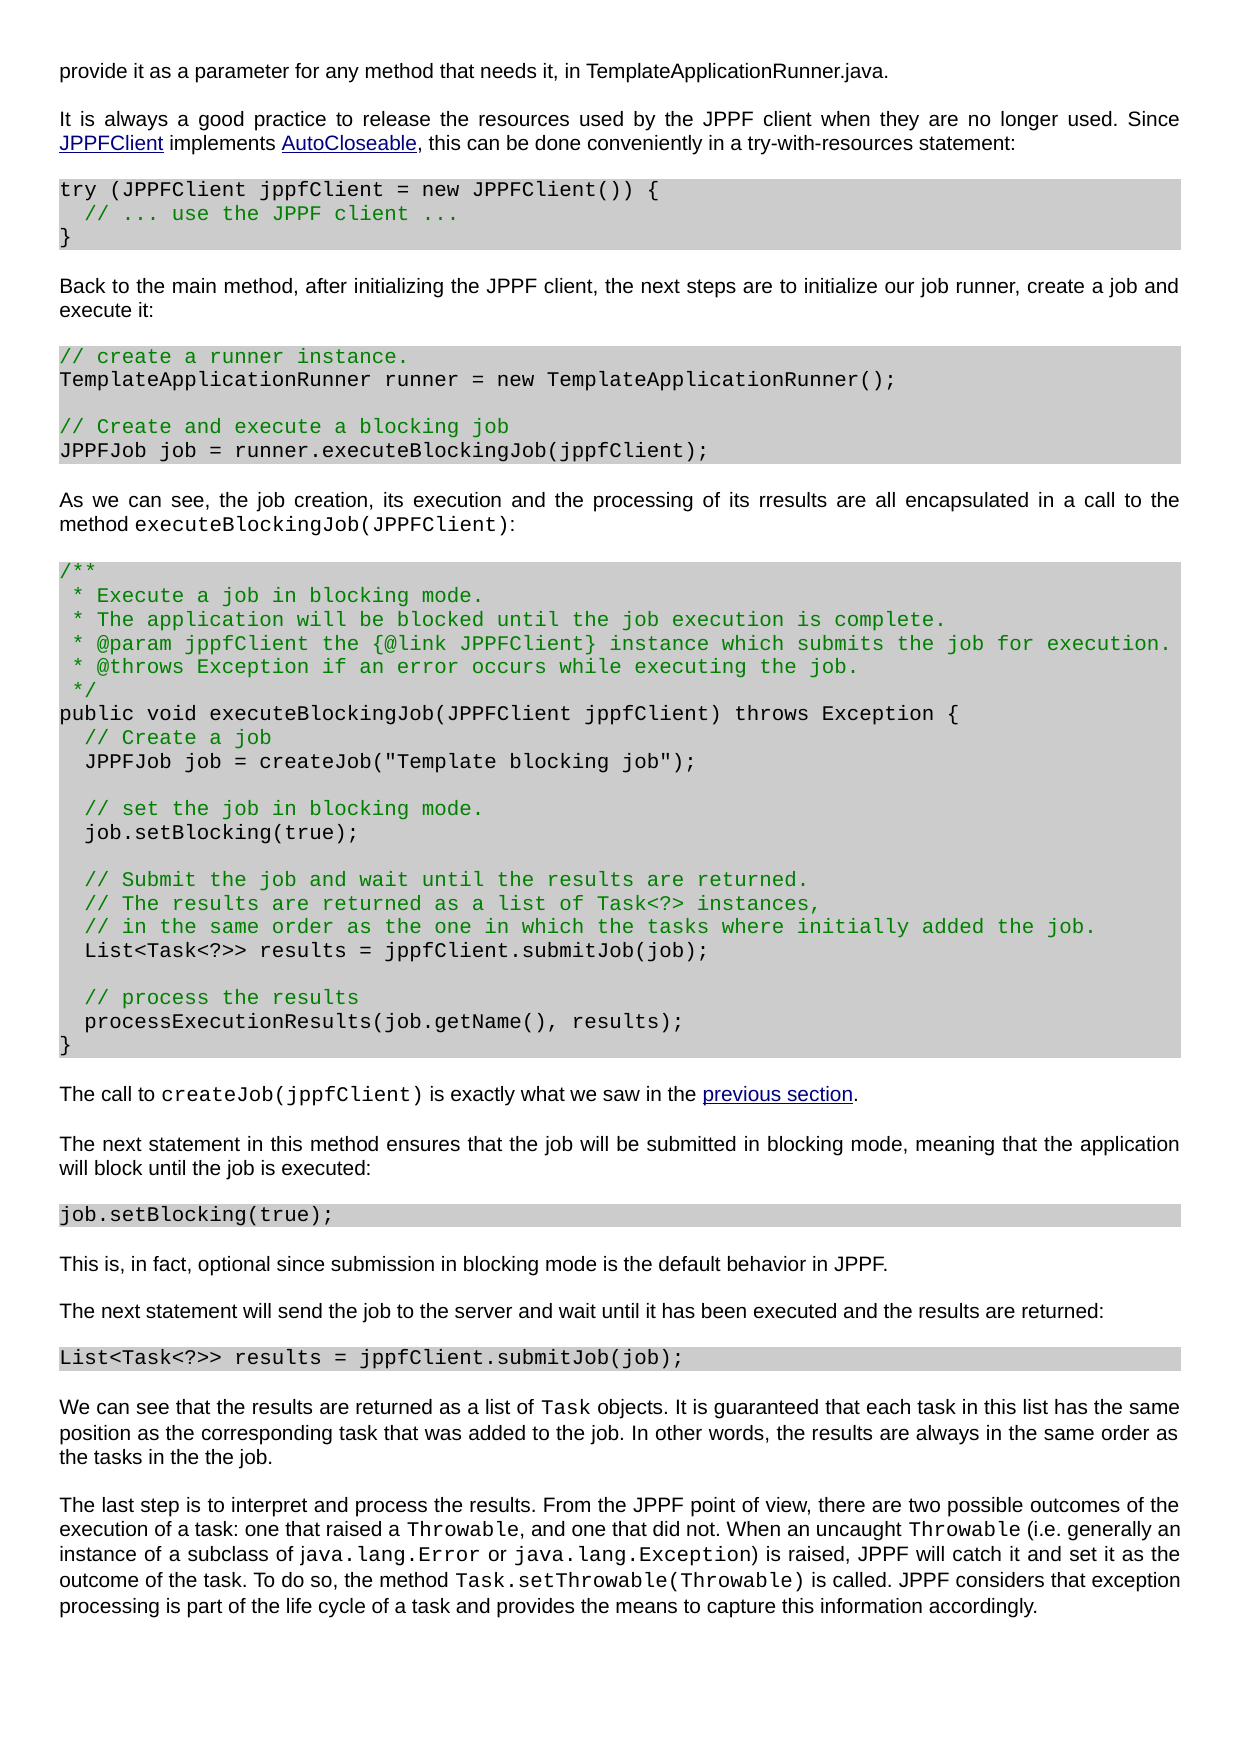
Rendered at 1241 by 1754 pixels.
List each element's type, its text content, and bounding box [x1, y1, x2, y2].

text Back to the main method, after initializing the JPPF client, the next steps are to initialize our job runner, create a job and execute it: [59, 274, 1181, 322]
text The last step is to interpret and process the results. From the JPPF point of view, there are two possible outcomes of the execution of a task: one that raised a Throwable, and one that did not. When an uncaught Throwable (i.e. generally an instance of a subclass of java.lang.Error or java.lang.Exception) is raised, JPPF will catch it and set it as the outcome of the task. To do so, the method Task.setThrowable(Throwable) is called. JPPF considers that exception processing is part of the life cycle of a task and provides the means to capture this information accordingly. [59, 1492, 1181, 1618]
text It is always a good practice to release the resources used by the JPPF client when they are no longer used. Since JPPFClient implements AutoCloseable, this can be done conveniently in a try-with-resources statement: [59, 107, 1181, 155]
text // process the results [59, 987, 1181, 1011]
text */ [59, 680, 1181, 703]
text // create a runner instance. [59, 346, 1181, 369]
text public void executeBlockingJob(JPPFClient jppfClient) throws Exception { [59, 703, 1181, 727]
text The call to createJob(jppfClient) is exactly what we saw in the previous section. [59, 1082, 1181, 1108]
text This is, in fact, optional since submission in blocking mode is the default behavior in JPPF. [59, 1251, 1181, 1275]
text JPPFJob job = runner.executeBlockingJob(jppfClient); [59, 440, 1181, 464]
text The next statement will send the job to the server and wait until it has been executed and the results are returned: [59, 1299, 1181, 1323]
text // ... use the JPPF client ... [59, 202, 1181, 226]
text try (JPPFClient jppfClient = new JPPFClient()) { [59, 179, 1181, 202]
text * The application will be blocked until the job execution is complete. [59, 609, 1181, 632]
text We can see that the results are returned as a list of Task objects. It is guaranteed that each task in this list has the same position as the corresponding task that was added to the job. In other words, the results are always in the same order as the tasks in the the job. [59, 1395, 1181, 1468]
text TemplateApplicationRunner runner = new TemplateApplicationRunner(); [59, 369, 1181, 393]
text } [59, 1034, 1181, 1058]
text // The results are returned as a list of Task<?> instances, [59, 893, 1181, 916]
text // set the job in blocking mode. [59, 798, 1181, 822]
text * Execute a job in blocking mode. [59, 585, 1181, 609]
text provide it as a parameter for any method that needs it, in TemplateApplicationRunner.java. [59, 59, 1181, 83]
text // Submit the job and wait until the results are returned. [59, 869, 1181, 893]
text /** [59, 562, 1181, 585]
text List<Task<?>> results = jppfClient.submitJob(job); [59, 1347, 1181, 1371]
text processExecutionResults(job.getName(), results); [59, 1011, 1181, 1034]
text As we can see, the job creation, its execution and the processing of its rresults are all encapsulated in a call to the method executeBlockingJob(JPPFClient): [59, 488, 1181, 538]
text JPPFJob job = createJob("Template blocking job"); [59, 751, 1181, 774]
text // Create a job [59, 727, 1181, 751]
text } [59, 226, 1181, 250]
text job.setBlocking(true); [59, 822, 1181, 845]
text // Create and execute a blocking job [59, 417, 1181, 440]
text * @throws Exception if an error occurs while executing the job. [59, 656, 1181, 680]
text The next statement in this method ensures that the job will be submitted in blocking mode, meaning that the application will block until the job is executed: [59, 1132, 1181, 1180]
text List<Task<?>> results = jppfClient.submitJob(job); [59, 940, 1181, 963]
text // in the same order as the one in which the tasks where initially added the job. [59, 916, 1181, 940]
text * @param jppfClient the {@link JPPFClient} instance which submits the job for execution. [59, 632, 1181, 656]
text job.setBlocking(true); [59, 1204, 1181, 1227]
